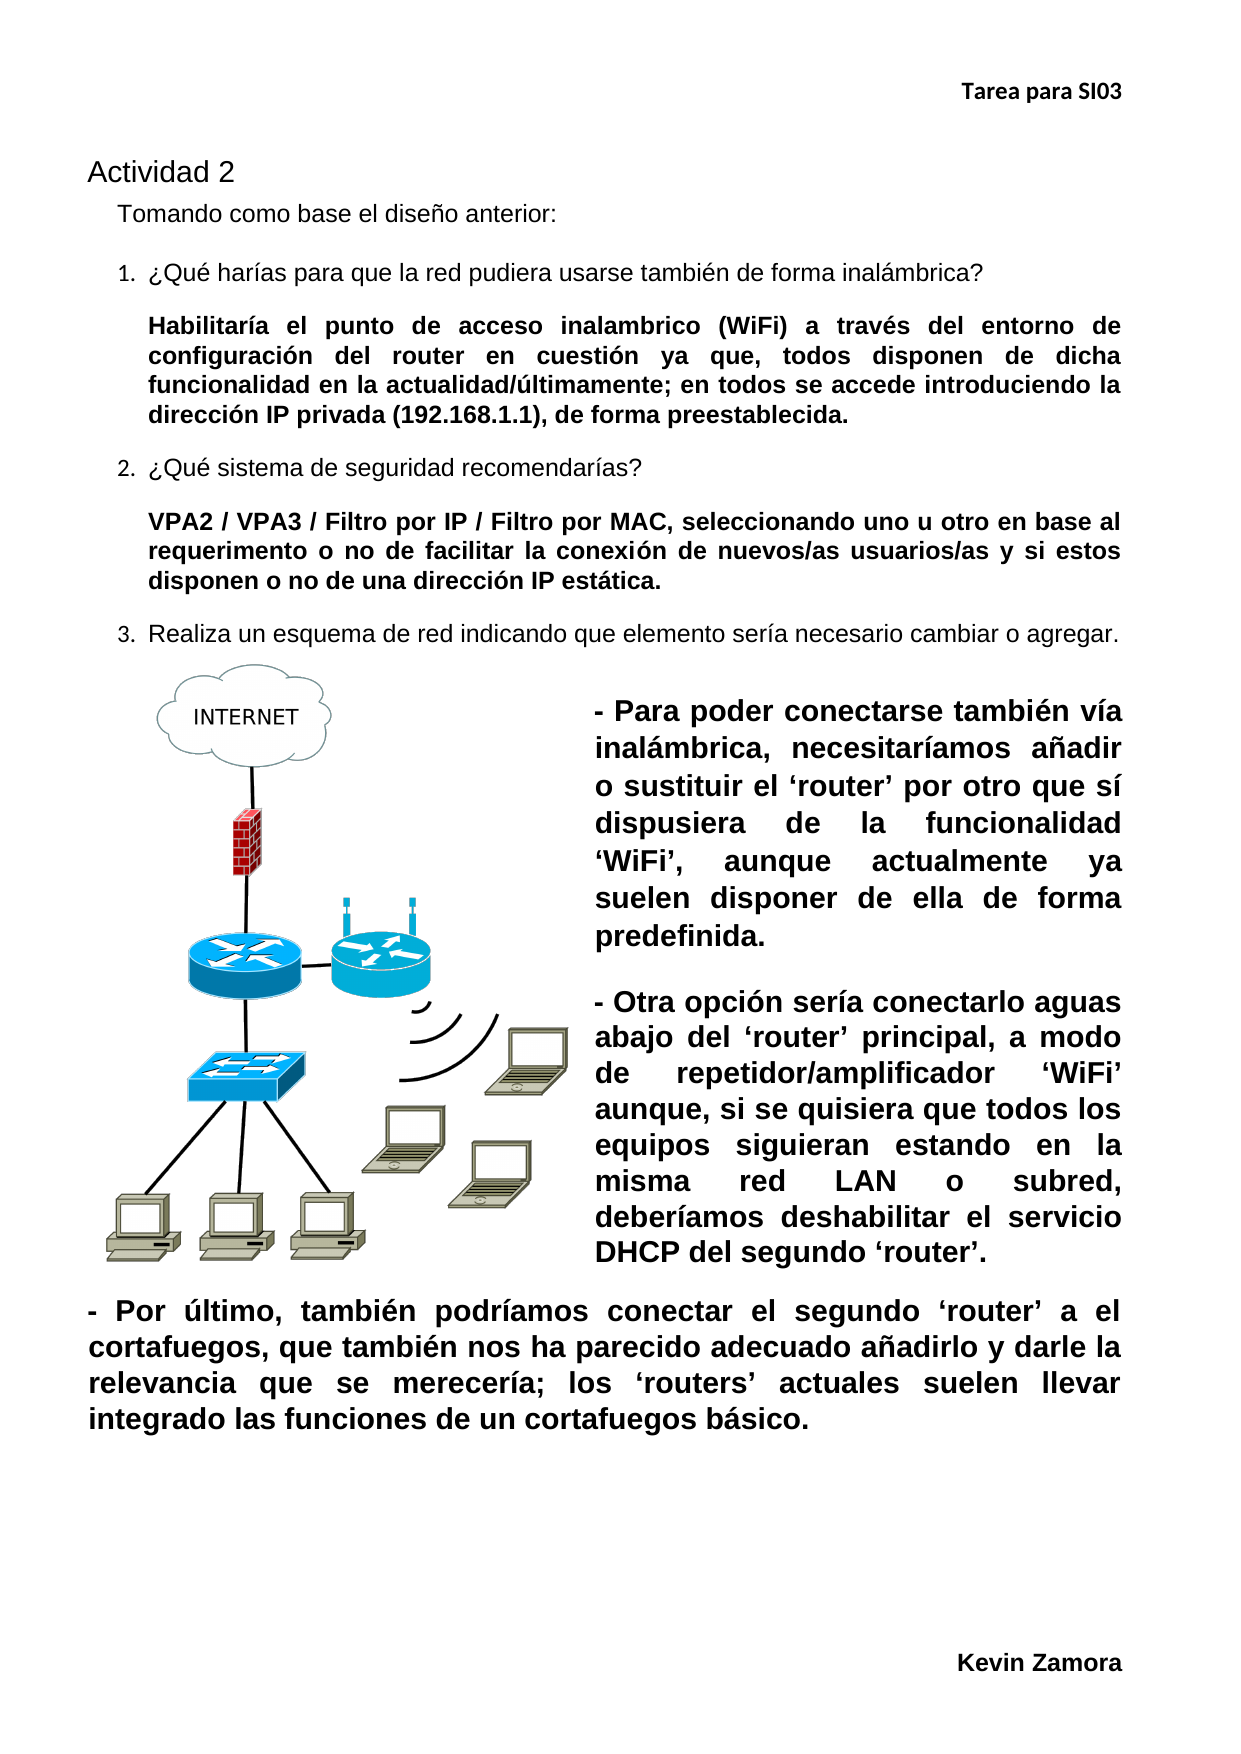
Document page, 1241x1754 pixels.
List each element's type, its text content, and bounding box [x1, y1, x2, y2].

subtitle Actividad 2 [87, 154, 1122, 189]
list VPA2 / VPA3 / Filtro por IP / Filtro por MAC, seleccionando uno u otro en base al requerimento o no de facilitar la conexión de nuevos/as usuarios/as y si estos disponen o no de una dirección IP estática. [117, 507, 1122, 594]
text Tomando como base el diseño anterior: [117, 199, 1122, 228]
picture [98, 653, 579, 1270]
text - Por último, también podríamos conectar el segundo ‘router’ a el cortafuegos, que también nos ha parecido adecuado añadirlo y darle la relevancia que se merecería; los ‘routers’ actuales suelen llevar integrado las funciones de un cortafuegos básico. [87, 1293, 1122, 1435]
list ¿Qué harías para que la red pudiera usarse también de forma inalámbrica? [117, 257, 1122, 287]
list Habilitaría el punto de acceso inalambrico (WiFi) a través del entorno de configuración del router en cuestión ya que, todos disponen de dicha funcionalidad en la actualidad/últimamente; en todos se accede introduciendo la dirección IP privada (192.168.1.1), de forma preestablecida. [117, 311, 1122, 429]
list ¿Qué sistema de seguridad recomendarías? [117, 452, 1122, 483]
text - Otra opción sería conectarlo aguas abajo del ‘router’ principal, a modo de repetidor/amplificador ‘WiFi’ aunque, si se quisiera que todos los equipos siguieran estando en la misma red LAN o subred, deberíamos deshabilitar el servicio DHCP del segundo ‘router’. [593, 983, 1122, 1269]
list Realiza un esquema de red indicando que elemento sería necesario cambiar o agregar. [117, 618, 1122, 649]
subtitle - Para poder conectarse también vía inalámbrica, necesitaríamos añadir o sustituir el ‘router’ por otro que sí dispusiera de la funcionalidad ‘WiFi’, aunque actualmente ya suelen disponer de ella de forma predefinida. [83, 653, 1122, 1272]
